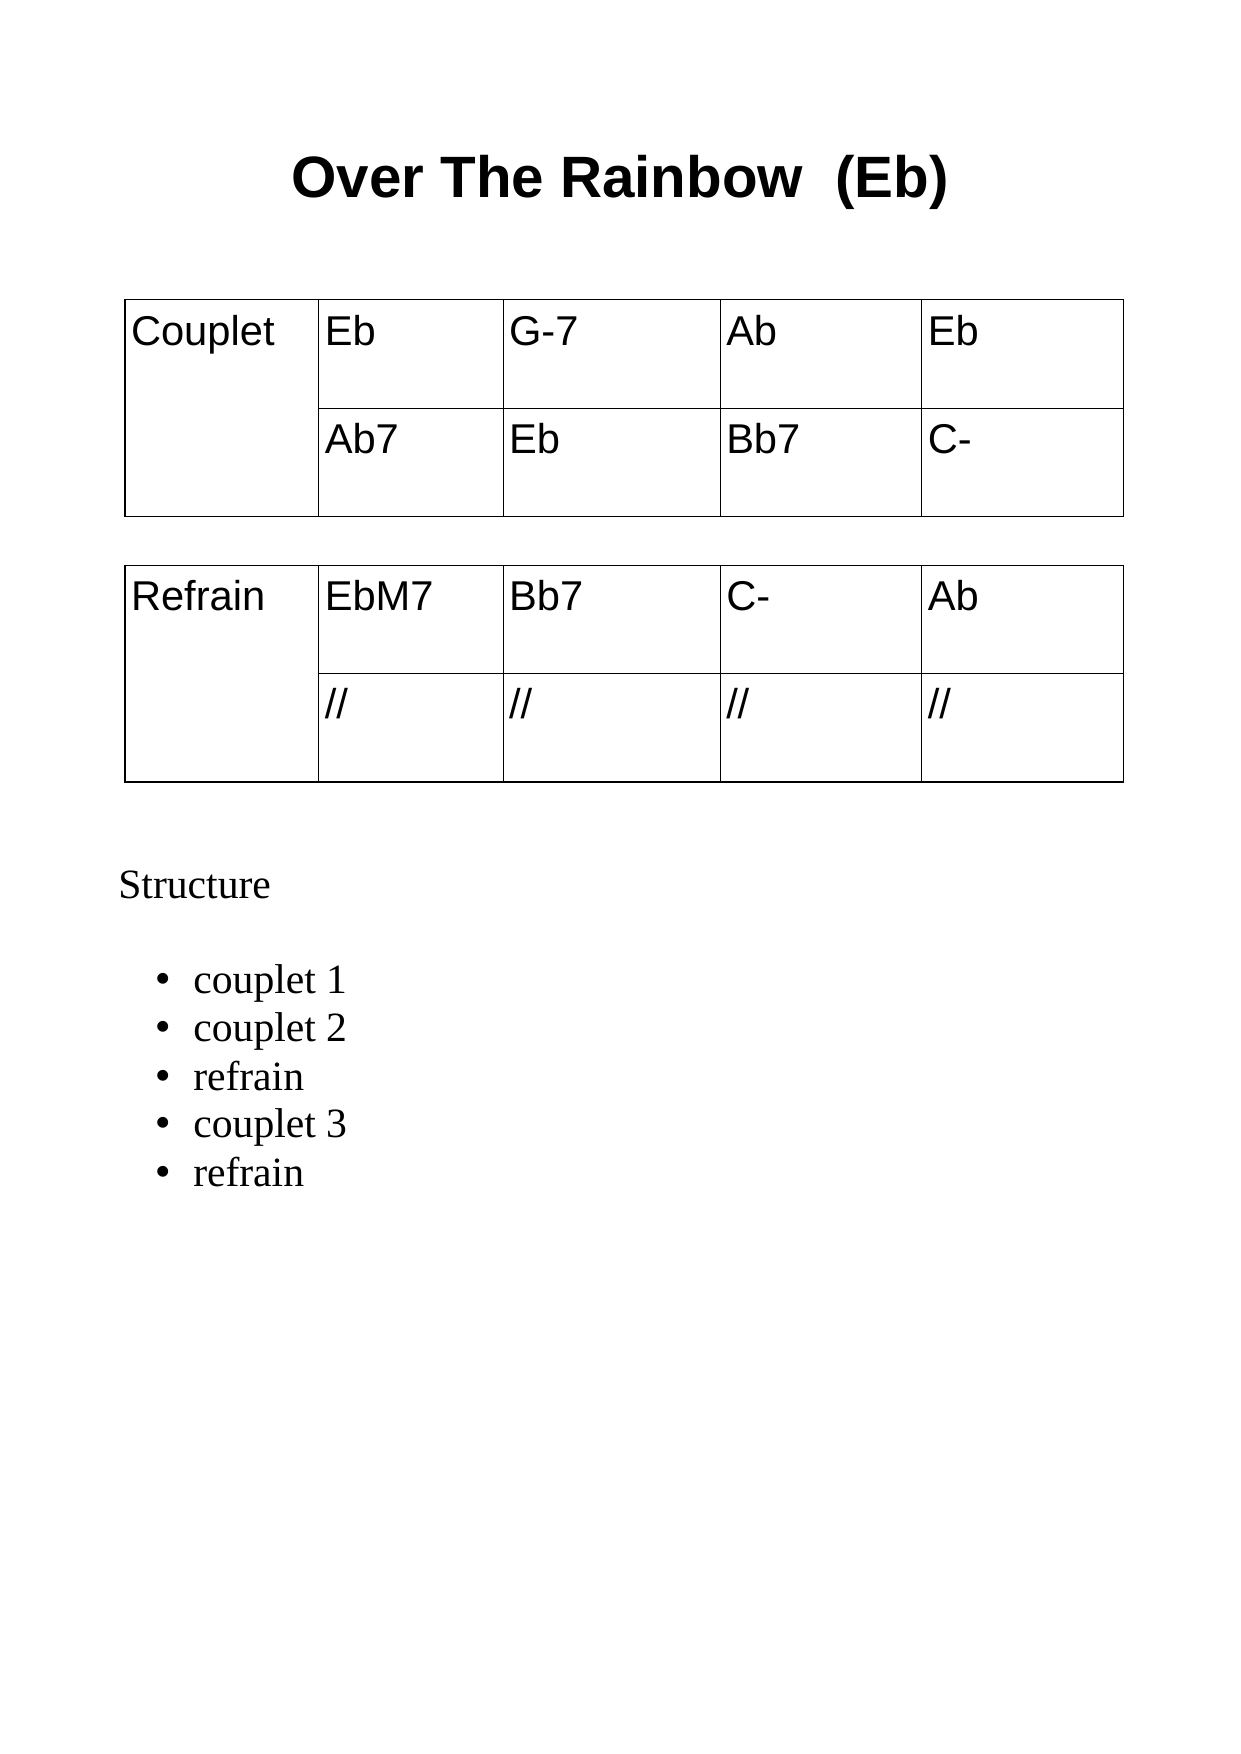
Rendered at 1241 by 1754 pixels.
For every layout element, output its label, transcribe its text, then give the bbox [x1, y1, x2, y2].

table_cell [126, 673, 318, 781]
list couplet 1 [156, 955, 1122, 1003]
table_cell EbM7 [319, 566, 503, 673]
list refrain [156, 1051, 1122, 1099]
table_cell Ab [922, 566, 1123, 673]
table_cell // [721, 674, 921, 781]
list refrain [156, 1147, 1122, 1195]
table_cell Ab7 [319, 409, 503, 516]
table_cell Refrain [126, 566, 318, 673]
table_header G-7 [504, 300, 720, 407]
table_cell Bb7 [504, 566, 720, 673]
table_cell // [319, 674, 503, 781]
table_cell Eb [504, 409, 720, 516]
table_cell [720, 517, 922, 565]
table_cell [125, 517, 319, 565]
table_cell [319, 517, 503, 565]
table_cell [126, 408, 318, 516]
table_cell C- [922, 409, 1123, 516]
table_cell Bb7 [721, 409, 921, 516]
table_cell [503, 517, 720, 565]
table_cell [922, 517, 1123, 565]
text Structure [118, 859, 1122, 907]
table_header Eb [319, 300, 503, 407]
table_cell // [922, 674, 1123, 781]
list couplet 3 [156, 1099, 1122, 1147]
table_header Couplet [126, 300, 318, 407]
list couplet 2 [156, 1003, 1122, 1051]
table_header Ab [721, 300, 921, 407]
table_cell // [504, 674, 720, 781]
table_cell C- [721, 566, 921, 673]
table_header Eb [922, 300, 1123, 407]
title Over The Rainbow (Eb) [118, 143, 1122, 210]
